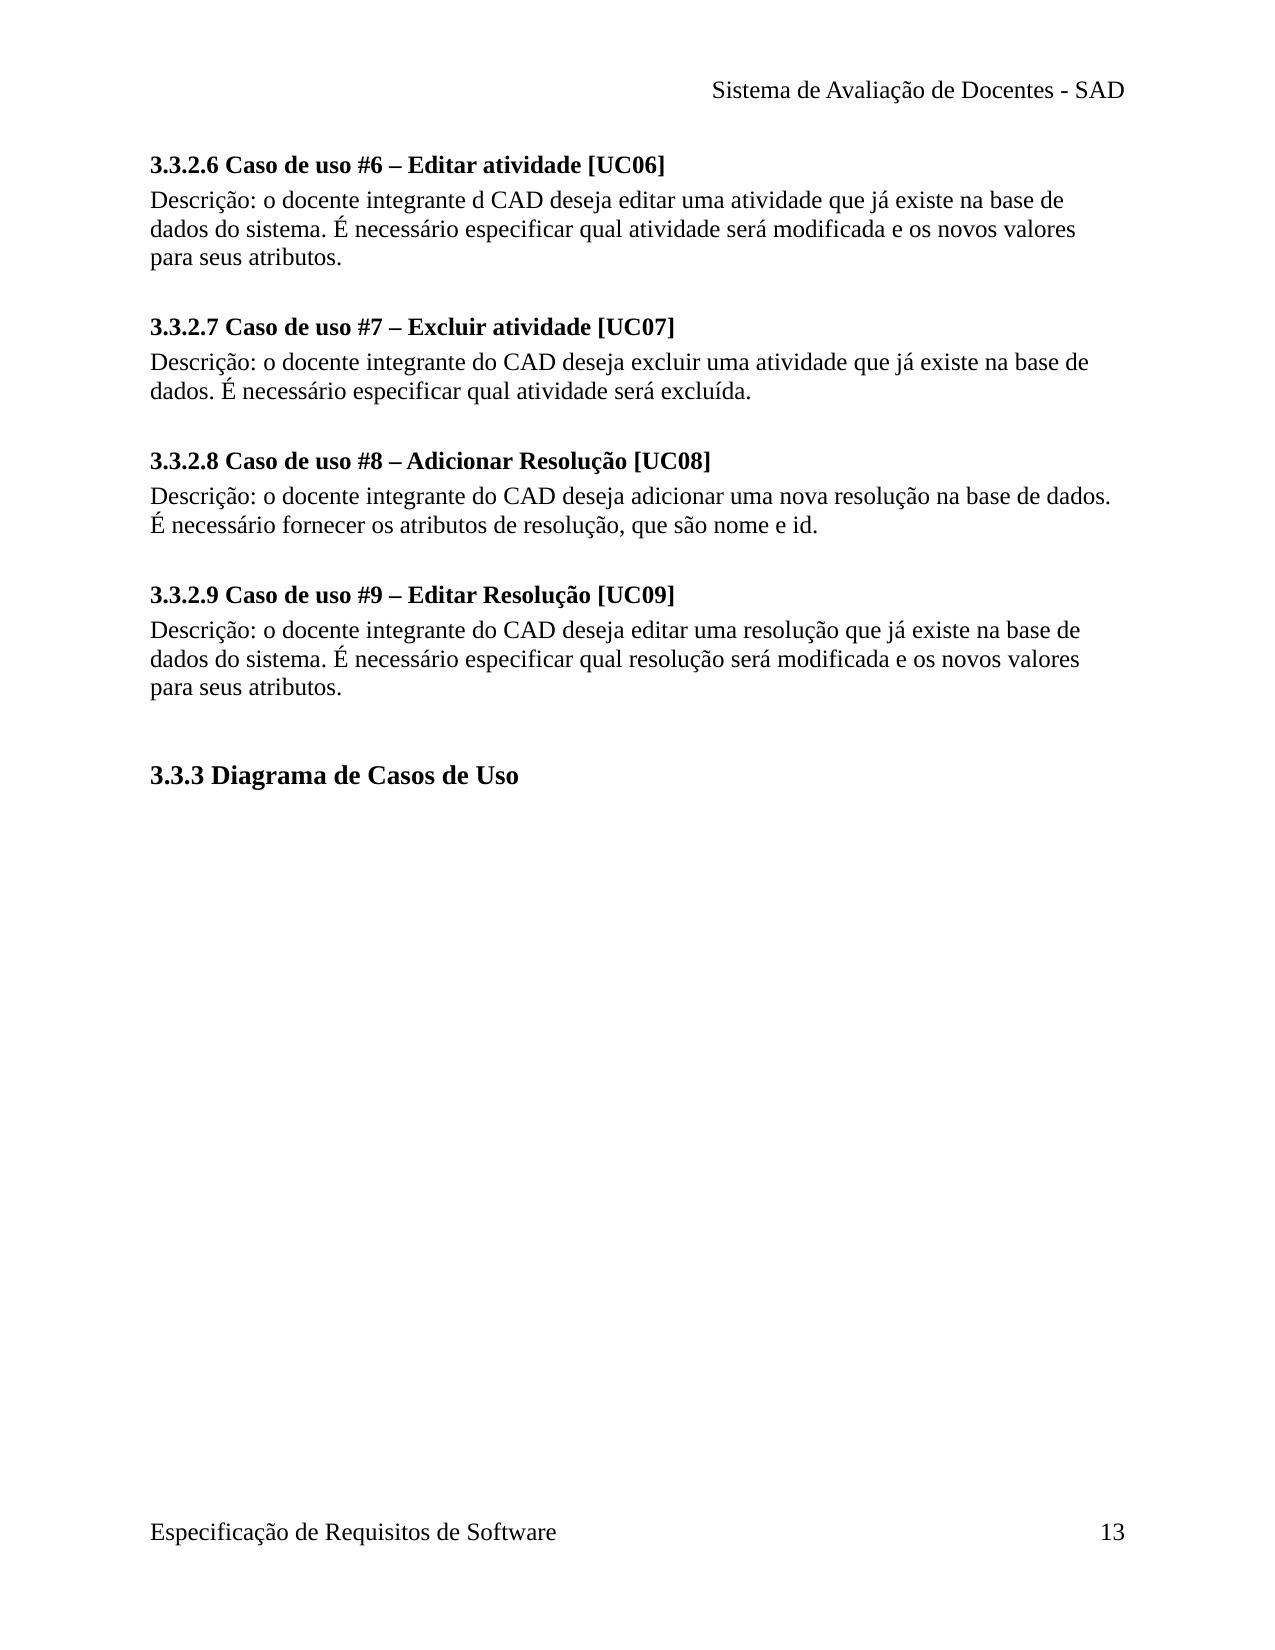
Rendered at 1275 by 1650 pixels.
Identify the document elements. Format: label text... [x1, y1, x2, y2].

subtitle 3.3.2.8 Caso de uso #8 – Adicionar Resolução [UC08] [150, 446, 1125, 475]
text Descrição: o docente integrante do CAD deseja editar uma resolução que já existe na base de dados do sistema. É necessário especificar qual resolução será modificada e os novos valores para seus atributos. [150, 615, 1125, 701]
text 3.3.3 Diagrama de Casos de Uso [150, 759, 1125, 790]
text Descrição: o docente integrante d CAD deseja editar uma atividade que já existe na base de dados do sistema. É necessário especificar qual atividade será modificada e os novos valores para seus atributos. [150, 185, 1125, 271]
text Descrição: o docente integrante do CAD deseja adicionar uma nova resolução na base de dados. É necessário fornecer os atributos de resolução, que são nome e id. [150, 481, 1125, 539]
subtitle 3.3.2.6 Caso de uso #6 – Editar atividade [UC06] [150, 150, 1125, 179]
text Descrição: o docente integrante do CAD deseja excluir uma atividade que já existe na base de dados. É necessário especificar qual atividade será excluída. [150, 347, 1125, 405]
subtitle 3.3.2.7 Caso de uso #7 – Excluir atividade [UC07] [150, 312, 1125, 341]
subtitle 3.3.2.9 Caso de uso #9 – Editar Resolução [UC09] [150, 580, 1125, 609]
